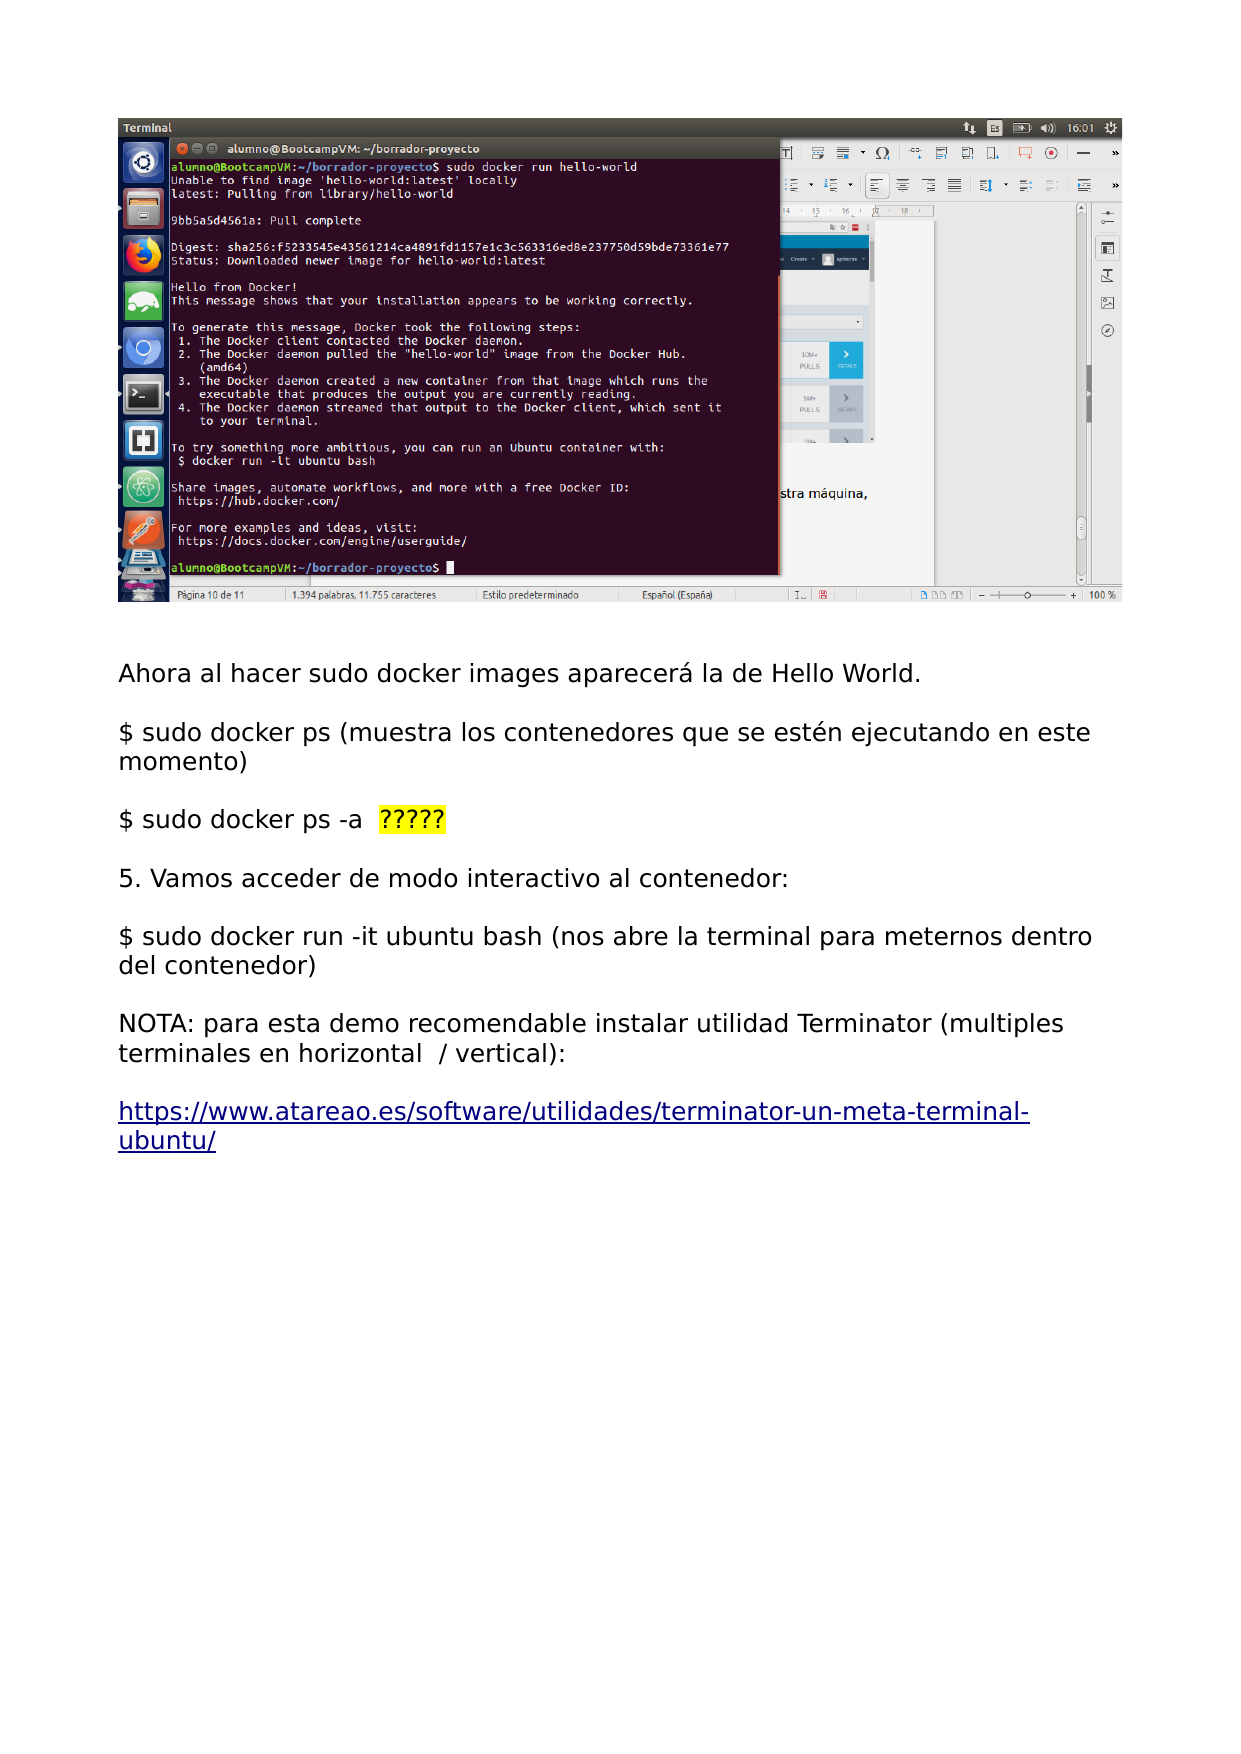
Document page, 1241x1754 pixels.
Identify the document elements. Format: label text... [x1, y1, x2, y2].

text NOTA: para esta demo recomendable instalar utilidad Terminator (multiples terminales en horizontal / vertical): [118, 1009, 1122, 1068]
text $ sudo docker ps -a ????? [118, 805, 1122, 834]
text Ahora al hacer sudo docker images aparecerá la de Hello World. [118, 659, 1122, 689]
picture [118, 118, 1123, 602]
text 5. Vamos acceder de modo interactivo al contenedor: [118, 864, 1122, 893]
text $ sudo docker run -it ubuntu bash (nos abre la terminal para meternos dentro del contenedor) [118, 922, 1122, 980]
text $ sudo docker ps (muestra los contenedores que se estén ejecutando en este momento) [118, 718, 1122, 776]
text https://www.atareao.es/software/utilidades/terminator-un-meta-terminal-ubuntu/ [118, 1097, 1122, 1155]
